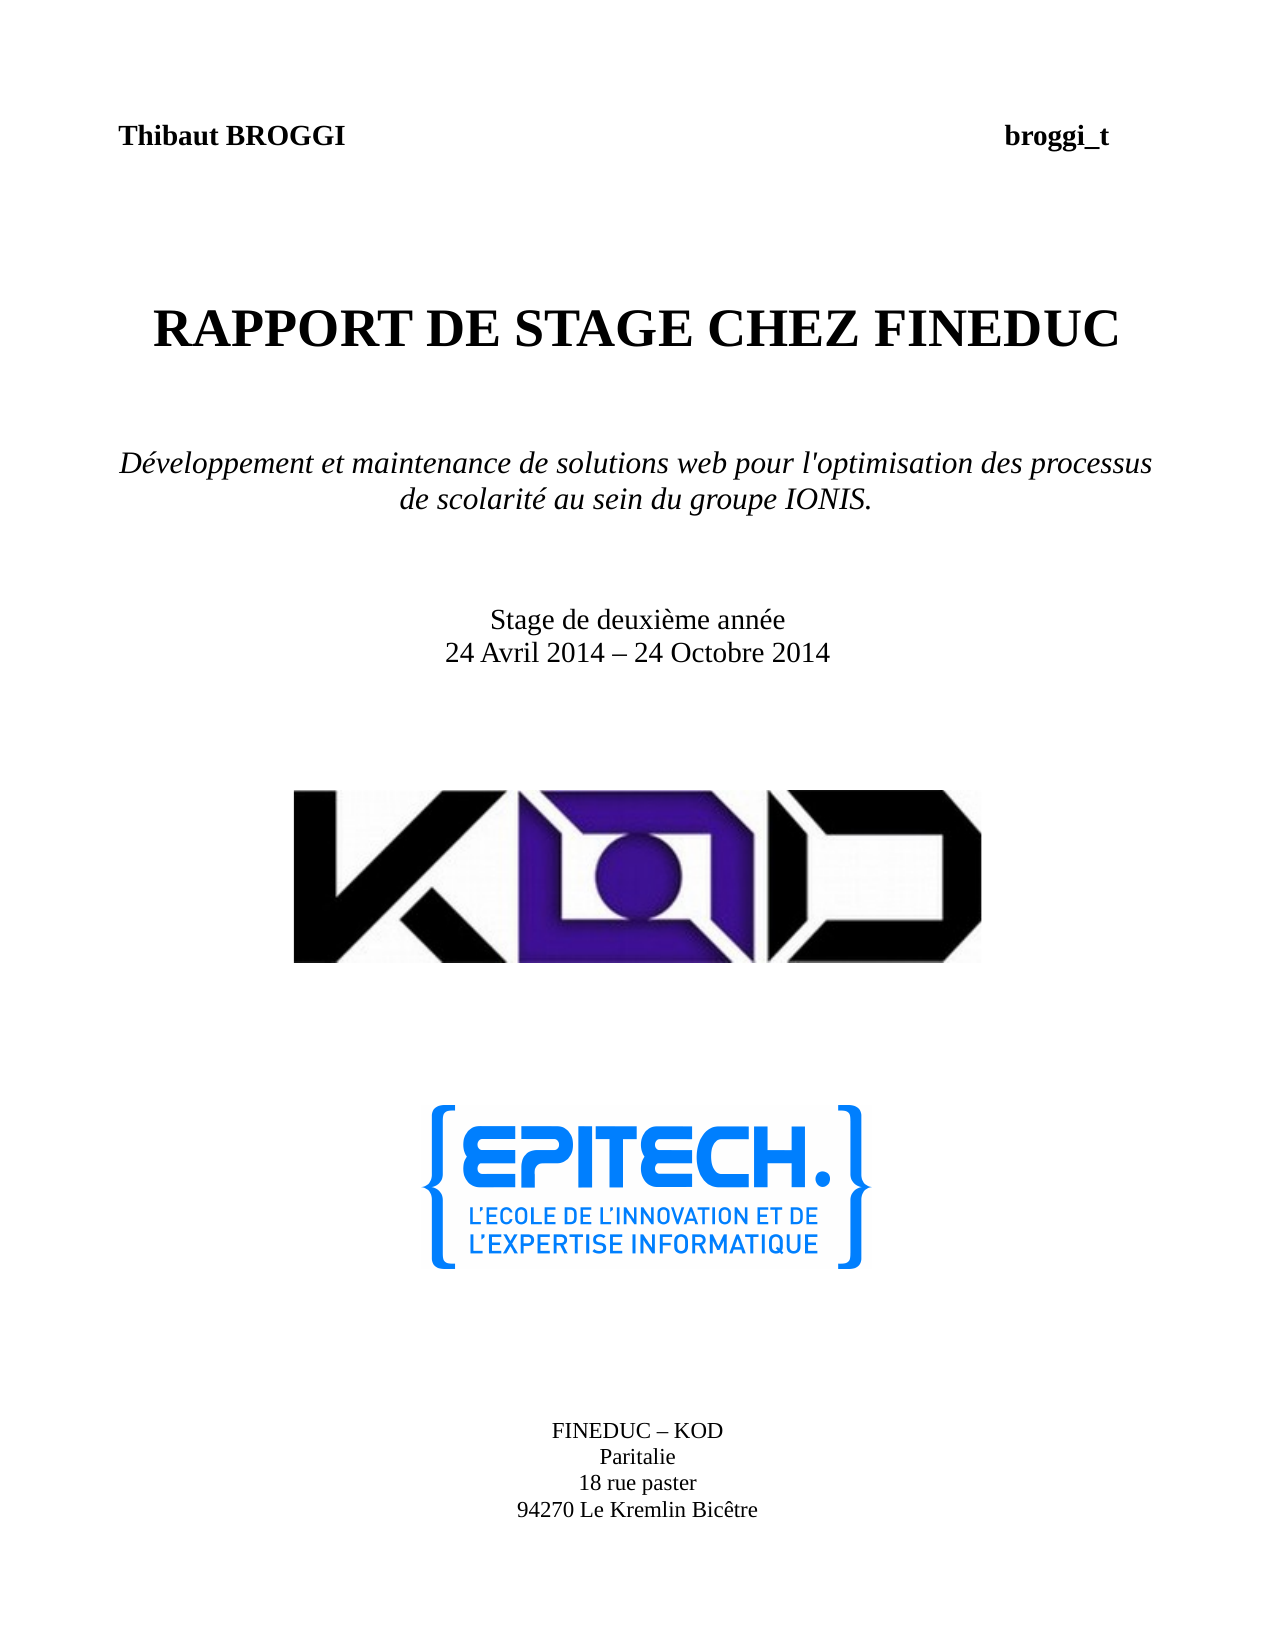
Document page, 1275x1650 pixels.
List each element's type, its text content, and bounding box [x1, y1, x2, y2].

picture [293, 790, 982, 963]
text RAPPORT DE STAGE CHEZ FINEDUC [118, 295, 1157, 358]
text Développement et maintenance de solutions web pour l'optimisation des processus de scolarité au sein du groupe IONIS. [118, 444, 1157, 516]
text Stage de deuxième année [118, 602, 1157, 636]
text 18 rue paster [118, 1469, 1157, 1496]
text FINEDUC – KOD [118, 1417, 1157, 1443]
text 24 Avril 2014 – 24 Octobre 2014 [118, 636, 1157, 669]
text Thibaut BROGGI broggi_t [118, 118, 1157, 152]
text 94270 Le Kremlin Bicêtre [118, 1496, 1157, 1522]
text Paritalie [118, 1443, 1157, 1469]
picture [421, 1105, 872, 1269]
